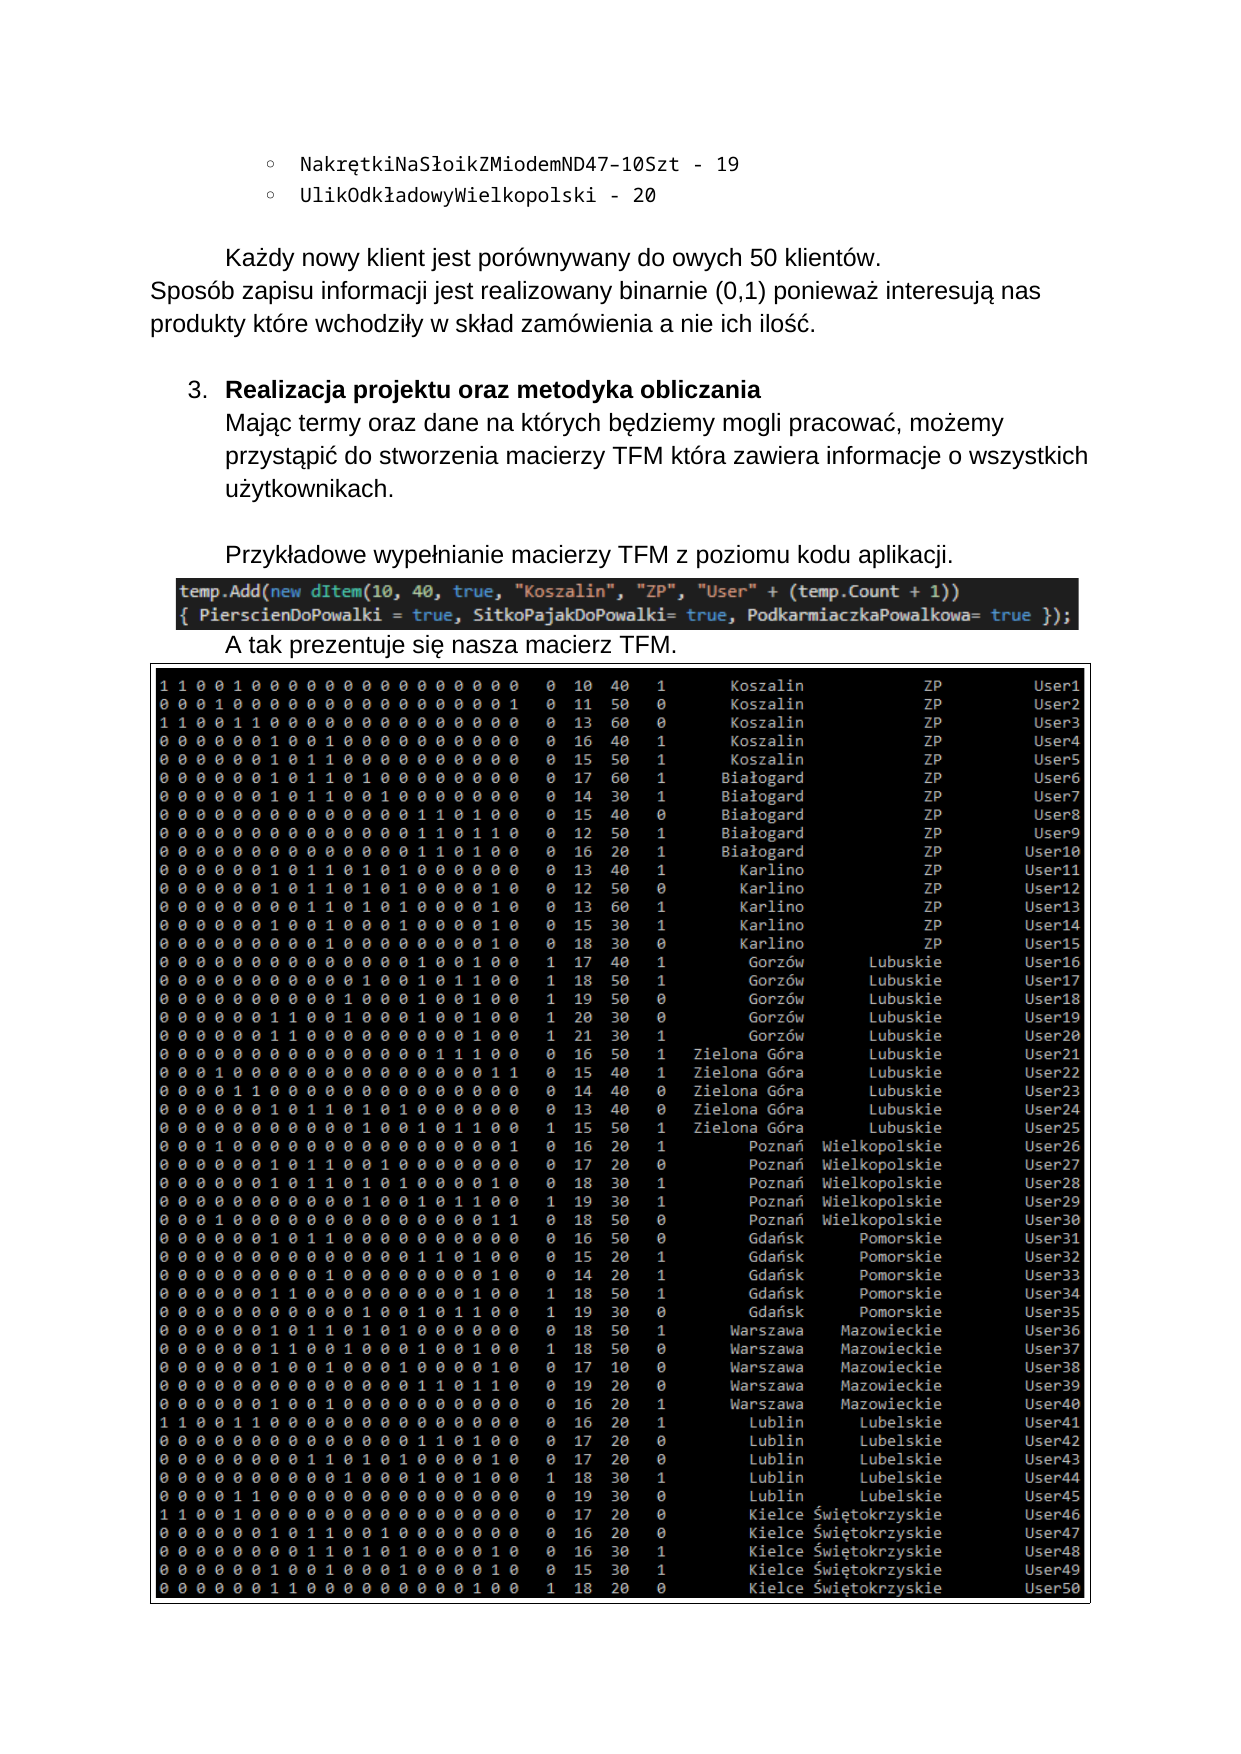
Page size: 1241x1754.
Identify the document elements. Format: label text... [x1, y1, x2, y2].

list NakrętkiNaSłoikZMiodemND47–10Szt - 19 [262, 150, 1090, 177]
picture [155, 668, 1085, 1598]
table_header [151, 664, 1090, 1603]
list UlikOdkładowyWielkopolski - 20 [262, 181, 1090, 208]
text Każdy nowy klient jest porównywany do owych 50 klientów. Sposób zapisu informacji jest realizowany binarnie (0,1) ponieważ interesują nas produkty które wchodziły w skład zamówienia a nie ich ilość. [150, 243, 1090, 338]
list Realizacja projektu oraz metodyka obliczania Mając termy oraz dane na których będziemy mogli pracować, możemy przystąpić do stworzenia macierzy TFM która zawiera informacje o wszystkich użytkownikach. Przykładowe wypełnianie macierzy TFM z poziomu kodu aplikacji. A tak prezentuje się nasza macierz TFM. [187, 375, 1090, 658]
picture [175, 578, 1079, 630]
